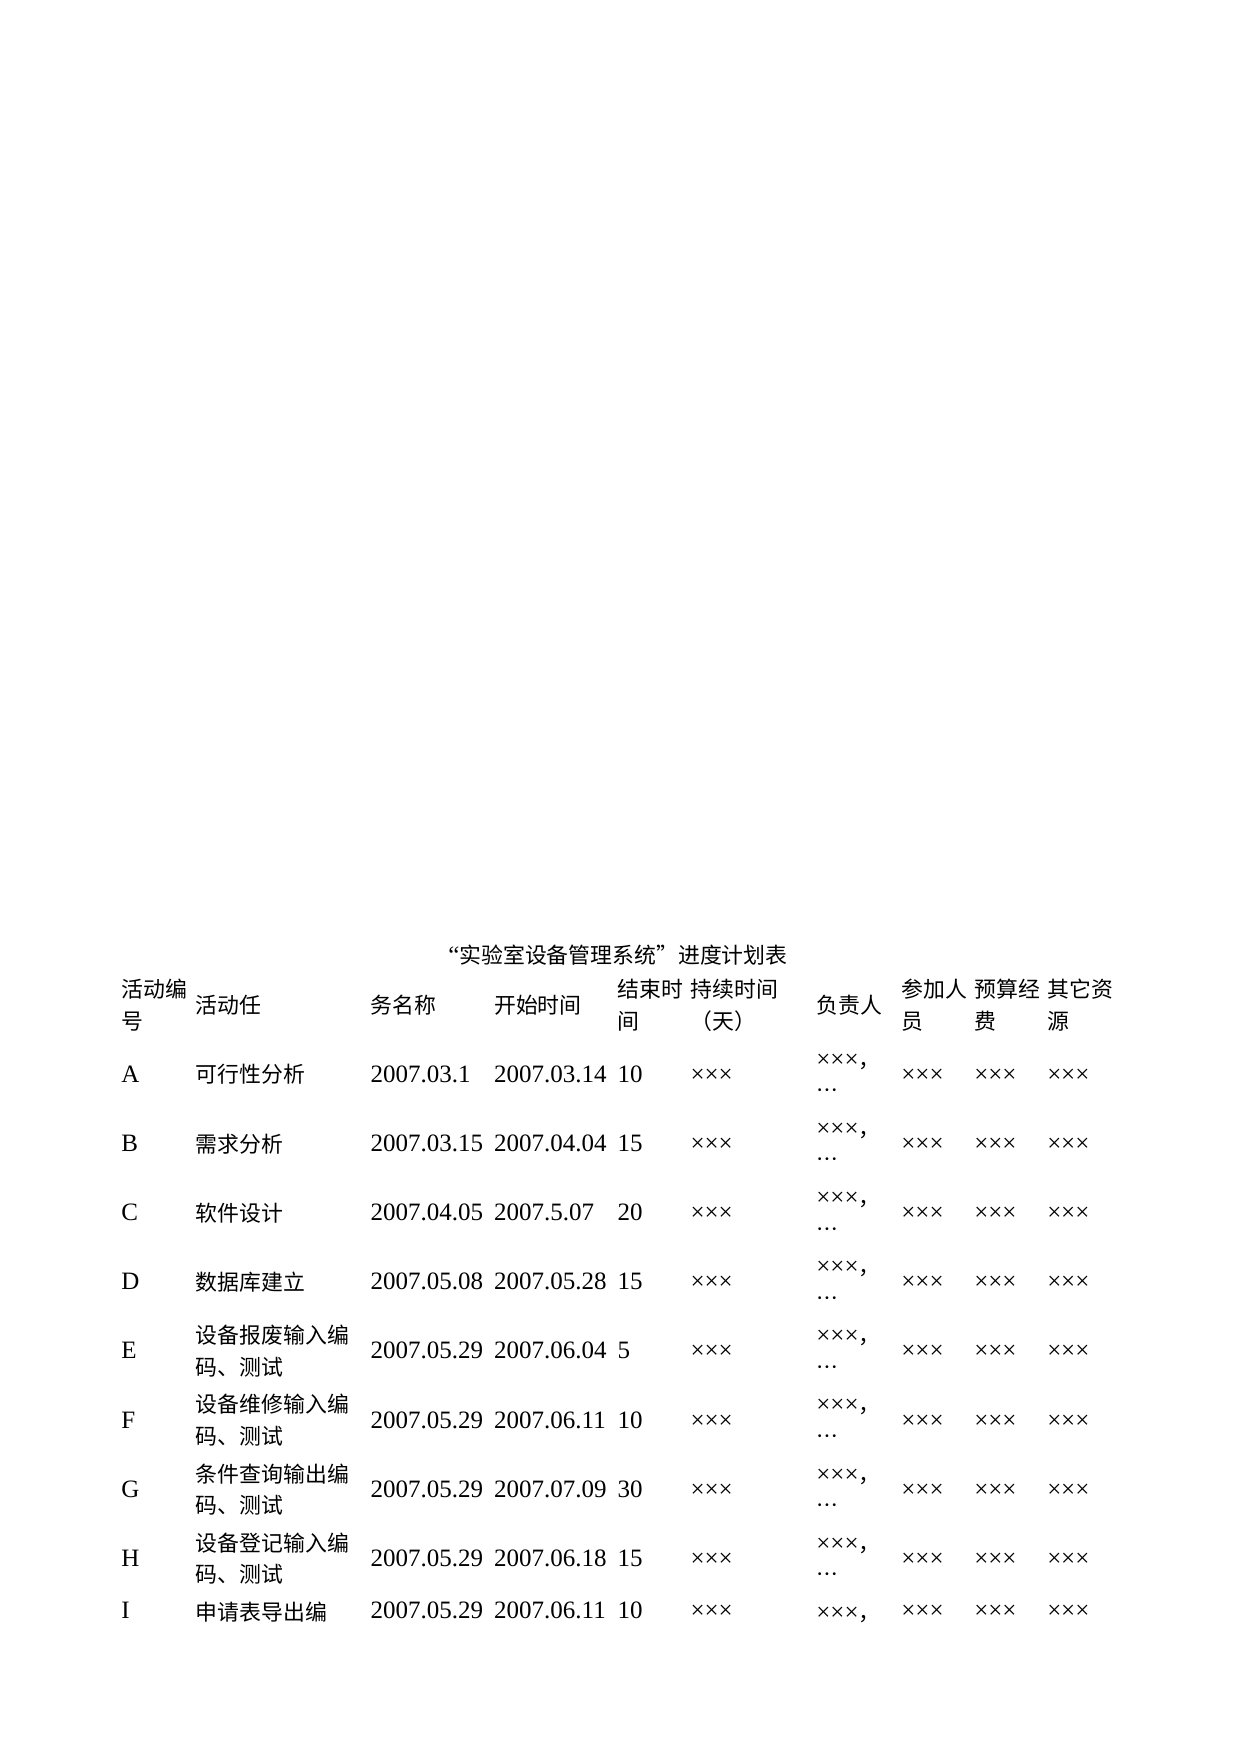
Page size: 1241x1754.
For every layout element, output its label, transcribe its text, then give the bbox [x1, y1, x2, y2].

table_cell ××× [898, 1177, 971, 1246]
table_cell ××× [971, 1454, 1044, 1523]
table_cell ××× [688, 1246, 813, 1315]
table_cell ×××，… [813, 1108, 898, 1177]
table_cell 20 [615, 1177, 687, 1246]
table_cell ×××， [813, 1592, 898, 1629]
table_cell ××× [688, 1592, 813, 1629]
table_cell 10 [615, 1385, 687, 1454]
table_header 参加人员 [898, 970, 971, 1039]
table_cell ×××，… [813, 1385, 898, 1454]
table_cell 2007.06.04 [491, 1315, 614, 1384]
table_header 预算经费 [971, 970, 1044, 1039]
table_cell ××× [898, 1246, 971, 1315]
table_cell ×××，… [813, 1454, 898, 1523]
table_cell ××× [971, 1177, 1044, 1246]
table_cell 设备报废输入编码、测试 [193, 1315, 367, 1384]
table_cell 需求分析 [193, 1108, 367, 1177]
table_cell 条件查询输出编码、测试 [193, 1454, 367, 1523]
table_cell ××× [1044, 1454, 1122, 1523]
table_cell 2007.04.05 [368, 1177, 491, 1246]
table_cell H [118, 1523, 193, 1592]
table_cell 2007.06.18 [491, 1523, 614, 1592]
table_cell 数据库建立 [193, 1246, 367, 1315]
table_cell 设备维修输入编码、测试 [193, 1385, 367, 1454]
table_cell F [118, 1385, 193, 1454]
table_cell ××× [898, 1385, 971, 1454]
table_cell ××× [1044, 1385, 1122, 1454]
table_cell ××× [971, 1315, 1044, 1384]
table_cell 设备登记输入编码、测试 [193, 1523, 367, 1592]
table_cell 2007.07.09 [491, 1454, 614, 1523]
table_cell ××× [898, 1315, 971, 1384]
table_cell ××× [971, 1039, 1044, 1108]
table_cell 2007.05.29 [368, 1523, 491, 1592]
table_cell ××× [971, 1385, 1044, 1454]
table_header 结束时间 [615, 970, 687, 1039]
table_cell 2007.04.04 [491, 1108, 614, 1177]
table_cell ××× [898, 1523, 971, 1592]
table_cell 2007.05.29 [368, 1592, 491, 1629]
table_header 务名称 [368, 970, 491, 1039]
table_cell ××× [971, 1108, 1044, 1177]
table_cell 2007.06.11 [491, 1385, 614, 1454]
table_cell 2007.05.29 [368, 1454, 491, 1523]
table_cell B [118, 1108, 193, 1177]
table_cell ××× [1044, 1246, 1122, 1315]
table_cell 软件设计 [193, 1177, 367, 1246]
table_cell 10 [615, 1592, 687, 1629]
table_header 持续时间（天） [688, 970, 813, 1039]
table_cell D [118, 1246, 193, 1315]
table_cell ××× [898, 1454, 971, 1523]
table_cell ××× [688, 1385, 813, 1454]
table_cell ×××，… [813, 1246, 898, 1315]
table_cell ××× [688, 1315, 813, 1384]
text “实验室设备管理系统”进度计划表 [118, 938, 1122, 969]
table_cell 2007.05.29 [368, 1315, 491, 1384]
table_cell ××× [1044, 1523, 1122, 1592]
table_cell ××× [688, 1039, 813, 1108]
table_cell ××× [898, 1039, 971, 1108]
table_cell ×××，… [813, 1039, 898, 1108]
table_header 活动任 [193, 970, 367, 1039]
table_cell 5 [615, 1315, 687, 1384]
table_cell ××× [971, 1592, 1044, 1629]
table_cell ××× [1044, 1592, 1122, 1629]
table_cell 2007.03.1 [368, 1039, 491, 1108]
table_header 其它资源 [1044, 970, 1122, 1039]
table_cell 2007.5.07 [491, 1177, 614, 1246]
table_cell 2007.05.08 [368, 1246, 491, 1315]
table_cell ×××，… [813, 1523, 898, 1592]
table_cell ××× [688, 1523, 813, 1592]
table_cell 申请表导出编 [193, 1592, 367, 1629]
table_cell I [118, 1592, 193, 1629]
table_cell ××× [898, 1108, 971, 1177]
table_header 负责人 [813, 970, 898, 1039]
table_cell G [118, 1454, 193, 1523]
table_cell ××× [971, 1523, 1044, 1592]
table_header 活动编号 [118, 970, 193, 1039]
table_cell 2007.06.11 [491, 1592, 614, 1629]
table_cell 2007.05.29 [368, 1385, 491, 1454]
table_cell 可行性分析 [193, 1039, 367, 1108]
table_cell A [118, 1039, 193, 1108]
table_cell 2007.03.15 [368, 1108, 491, 1177]
table_cell ×××，… [813, 1315, 898, 1384]
table_cell 15 [615, 1246, 687, 1315]
table_cell ××× [898, 1592, 971, 1629]
table_cell ××× [971, 1246, 1044, 1315]
table_cell 2007.05.28 [491, 1246, 614, 1315]
table_cell ××× [688, 1177, 813, 1246]
table_cell 15 [615, 1523, 687, 1592]
table_cell C [118, 1177, 193, 1246]
table_cell 10 [615, 1039, 687, 1108]
table_cell 30 [615, 1454, 687, 1523]
table_cell ××× [1044, 1039, 1122, 1108]
table_cell ××× [688, 1108, 813, 1177]
table_cell 2007.03.14 [491, 1039, 614, 1108]
table_header 开始时间 [491, 970, 614, 1039]
table_cell E [118, 1315, 193, 1384]
table_cell ××× [1044, 1108, 1122, 1177]
table_cell 15 [615, 1108, 687, 1177]
table_cell ××× [1044, 1315, 1122, 1384]
table_cell ××× [1044, 1177, 1122, 1246]
table_cell ×××，… [813, 1177, 898, 1246]
table_cell ××× [688, 1454, 813, 1523]
